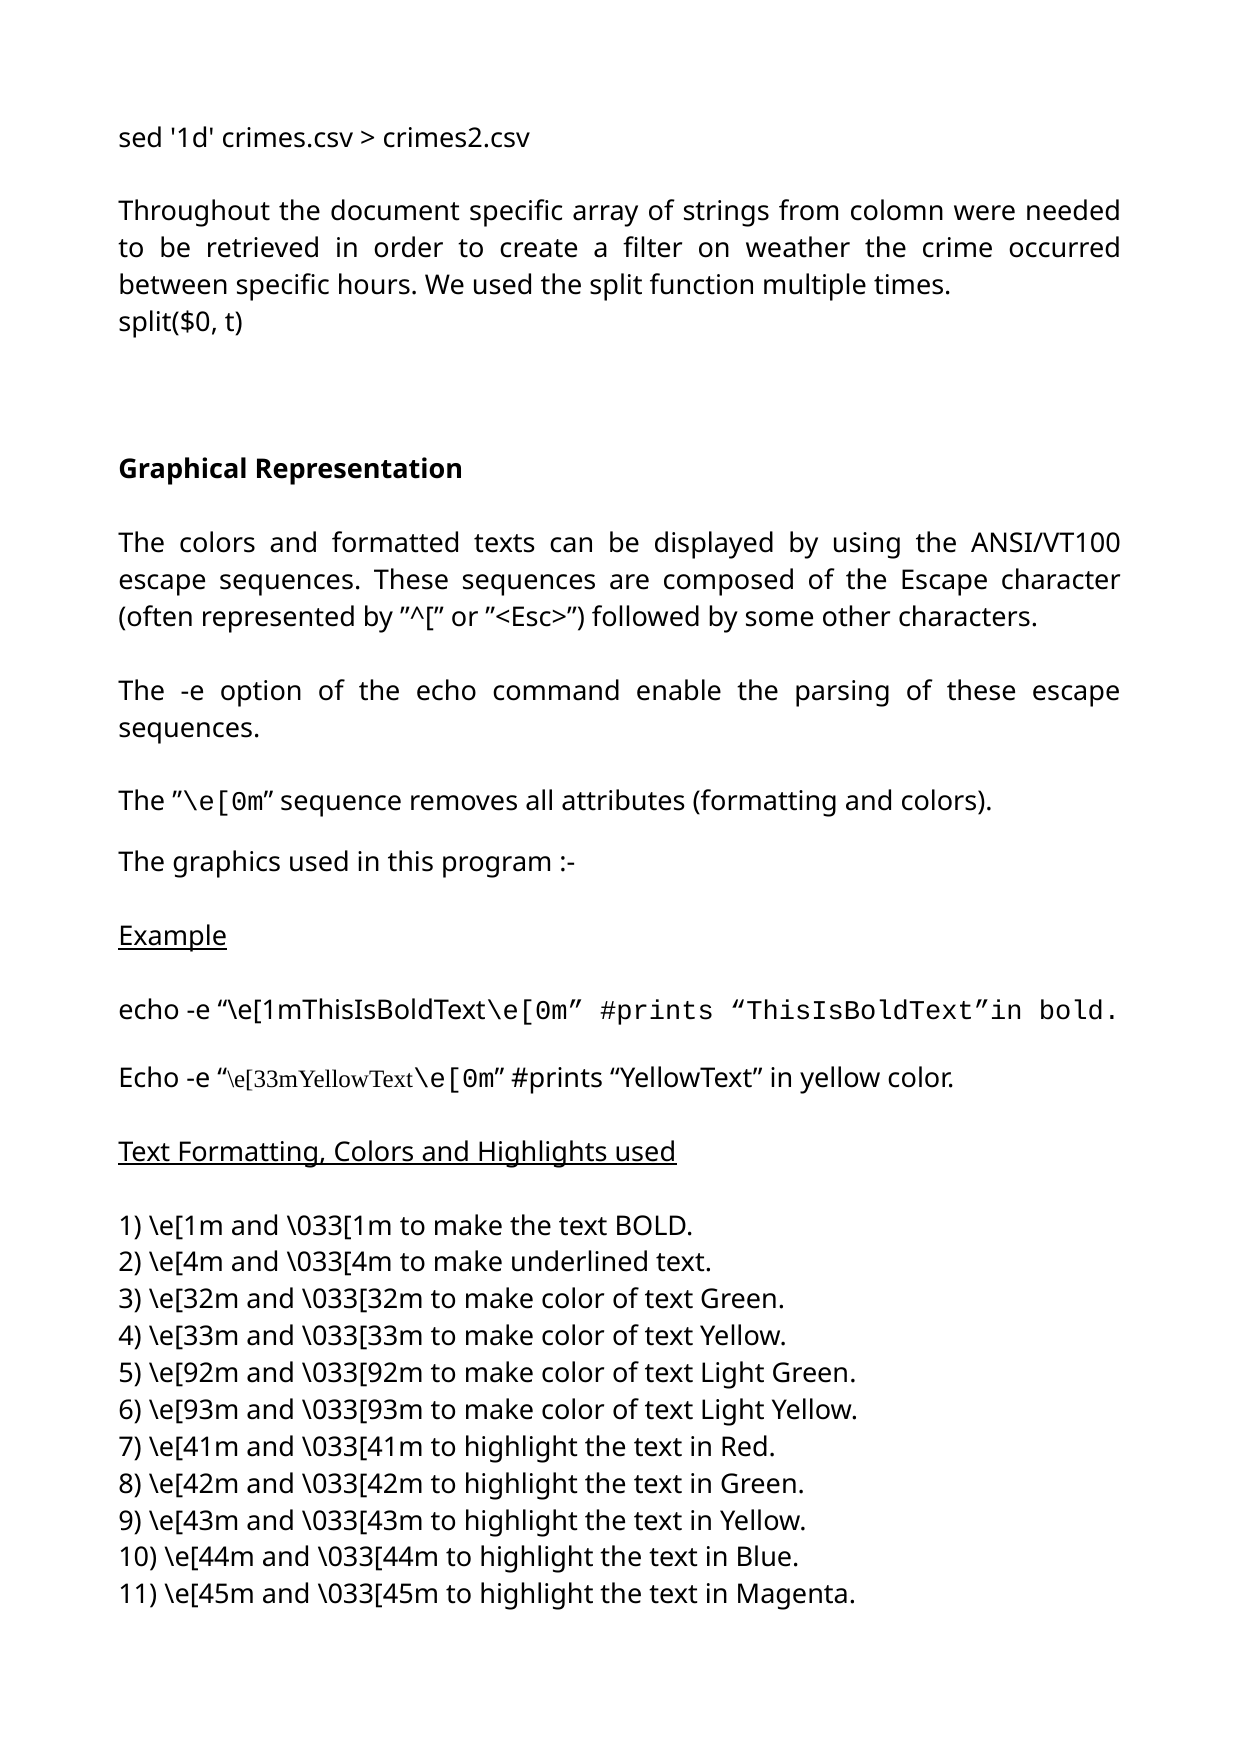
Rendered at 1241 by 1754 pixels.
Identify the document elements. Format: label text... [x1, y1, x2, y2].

text 8) \e[42m and \033[42m to highlight the text in Green. [118, 1464, 1122, 1501]
text The graphics used in this program :- [118, 843, 1122, 880]
text 2) \e[4m and \033[4m to make underlined text. [118, 1243, 1122, 1280]
text 11) \e[45m and \033[45m to highlight the text in Magenta. [118, 1575, 1122, 1612]
text The colors and formatted texts can be displayed by using the ANSI/VT100 escape sequences. These sequences are composed of the Escape character (often represented by ”^[” or ”<Esc>”) followed by some other characters. [118, 524, 1122, 634]
text 9) \e[43m and \033[43m to highlight the text in Yellow. [118, 1501, 1122, 1538]
text 3) \e[32m and \033[32m to make color of text Green. [118, 1280, 1122, 1317]
text 1) \e[1m and \033[1m to make the text BOLD. [118, 1206, 1122, 1243]
text 7) \e[41m and \033[41m to highlight the text in Red. [118, 1427, 1122, 1464]
text Throughout the document specific array of strings from colomn were needed to be retrieved in order to create a filter on weather the crime occurred between specific hours. We used the split function multiple times. [118, 192, 1122, 302]
text 6) \e[93m and \033[93m to make color of text Light Yellow. [118, 1390, 1122, 1427]
text The -e option of the echo command enable the parsing of these escape sequences. [118, 671, 1122, 745]
text 10) \e[44m and \033[44m to highlight the text in Blue. [118, 1538, 1122, 1575]
text Graphical Representation [118, 450, 1122, 487]
text 5) \e[92m and \033[92m to make color of text Light Green. [118, 1353, 1122, 1390]
text The ”\e[0m” sequence removes all attributes (formatting and colors). [118, 782, 1122, 819]
text Echo -e “\e[33mYellowText\e[0m” #prints “YellowText” in yellow color. [118, 1058, 1122, 1095]
text split($0, t) [118, 302, 1122, 339]
text 4) \e[33m and \033[33m to make color of text Yellow. [118, 1317, 1122, 1353]
text Example [118, 917, 1122, 953]
text sed '1d' crimes.csv > crimes2.csv [118, 118, 1122, 155]
text echo -e “\e[1mThisIsBoldText\e[0m” #prints “ThisIsBoldText”in bold. [118, 990, 1122, 1027]
text Text Formatting, Colors and Highlights used [118, 1132, 1122, 1169]
